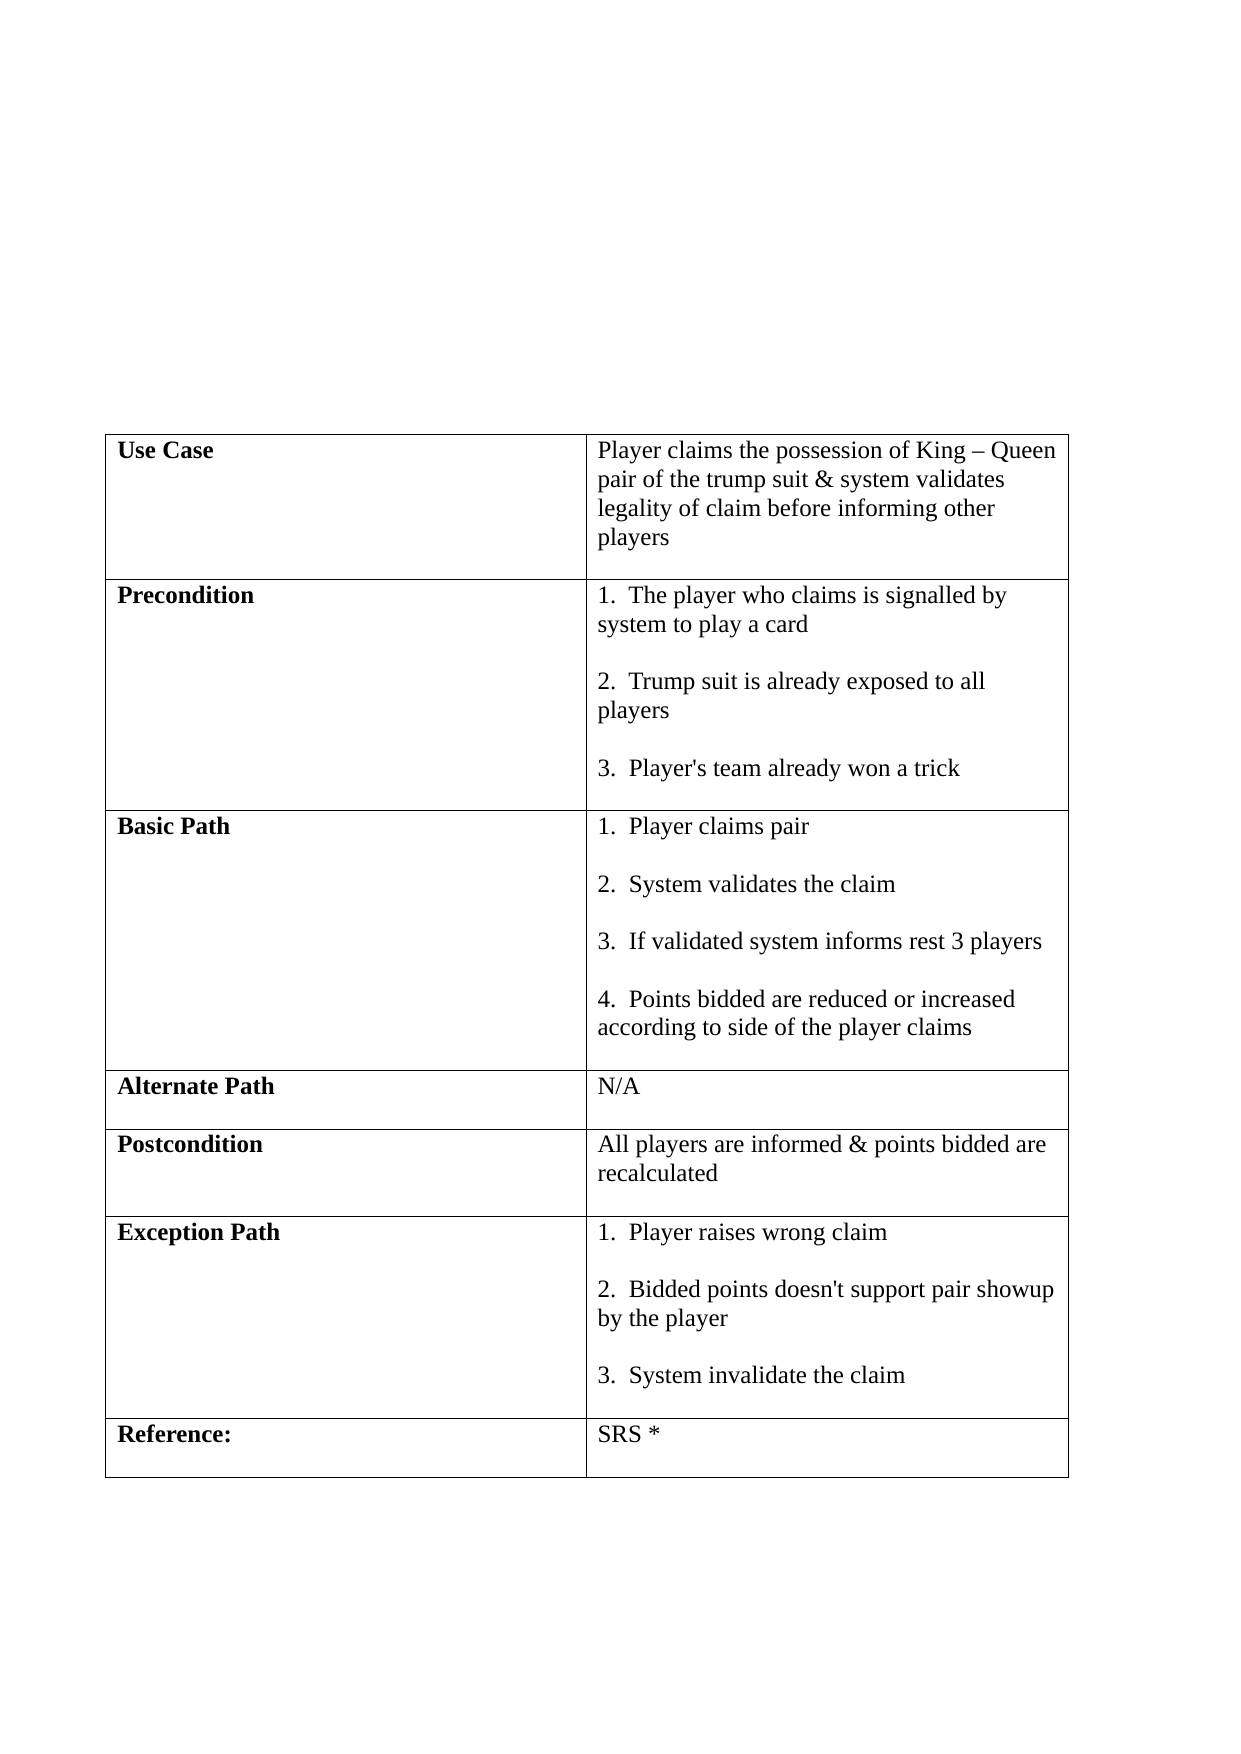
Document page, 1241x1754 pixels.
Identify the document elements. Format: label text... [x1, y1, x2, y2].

table_header Player claims the possession of King – Queen pair of the trump suit & system validates legality of claim before informing other players [587, 435, 1068, 579]
table_cell Reference: [106, 1419, 586, 1477]
table_cell N/A [587, 1071, 1068, 1128]
table_cell SRS * [587, 1419, 1068, 1477]
table_cell 1. Player claims pair 2. System validates the claim 3. If validated system informs rest 3 players 4. Points bidded are reduced or increased according to side of the player claims [587, 811, 1068, 1070]
table_header Use Case [106, 435, 586, 579]
table_cell Exception Path [106, 1217, 586, 1418]
table_cell Alternate Path [106, 1071, 586, 1128]
table_cell Basic Path [106, 811, 586, 1070]
table_cell All players are informed & points bidded are recalculated [587, 1130, 1068, 1216]
table_cell 1. Player raises wrong claim 2. Bidded points doesn't support pair showup by the player 3. System invalidate the claim [587, 1217, 1068, 1418]
table_cell Postcondition [106, 1130, 586, 1216]
table_cell 1. The player who claims is signalled by system to play a card 2. Trump suit is already exposed to all players 3. Player's team already won a trick [587, 580, 1068, 810]
table_cell Precondition [106, 580, 586, 810]
